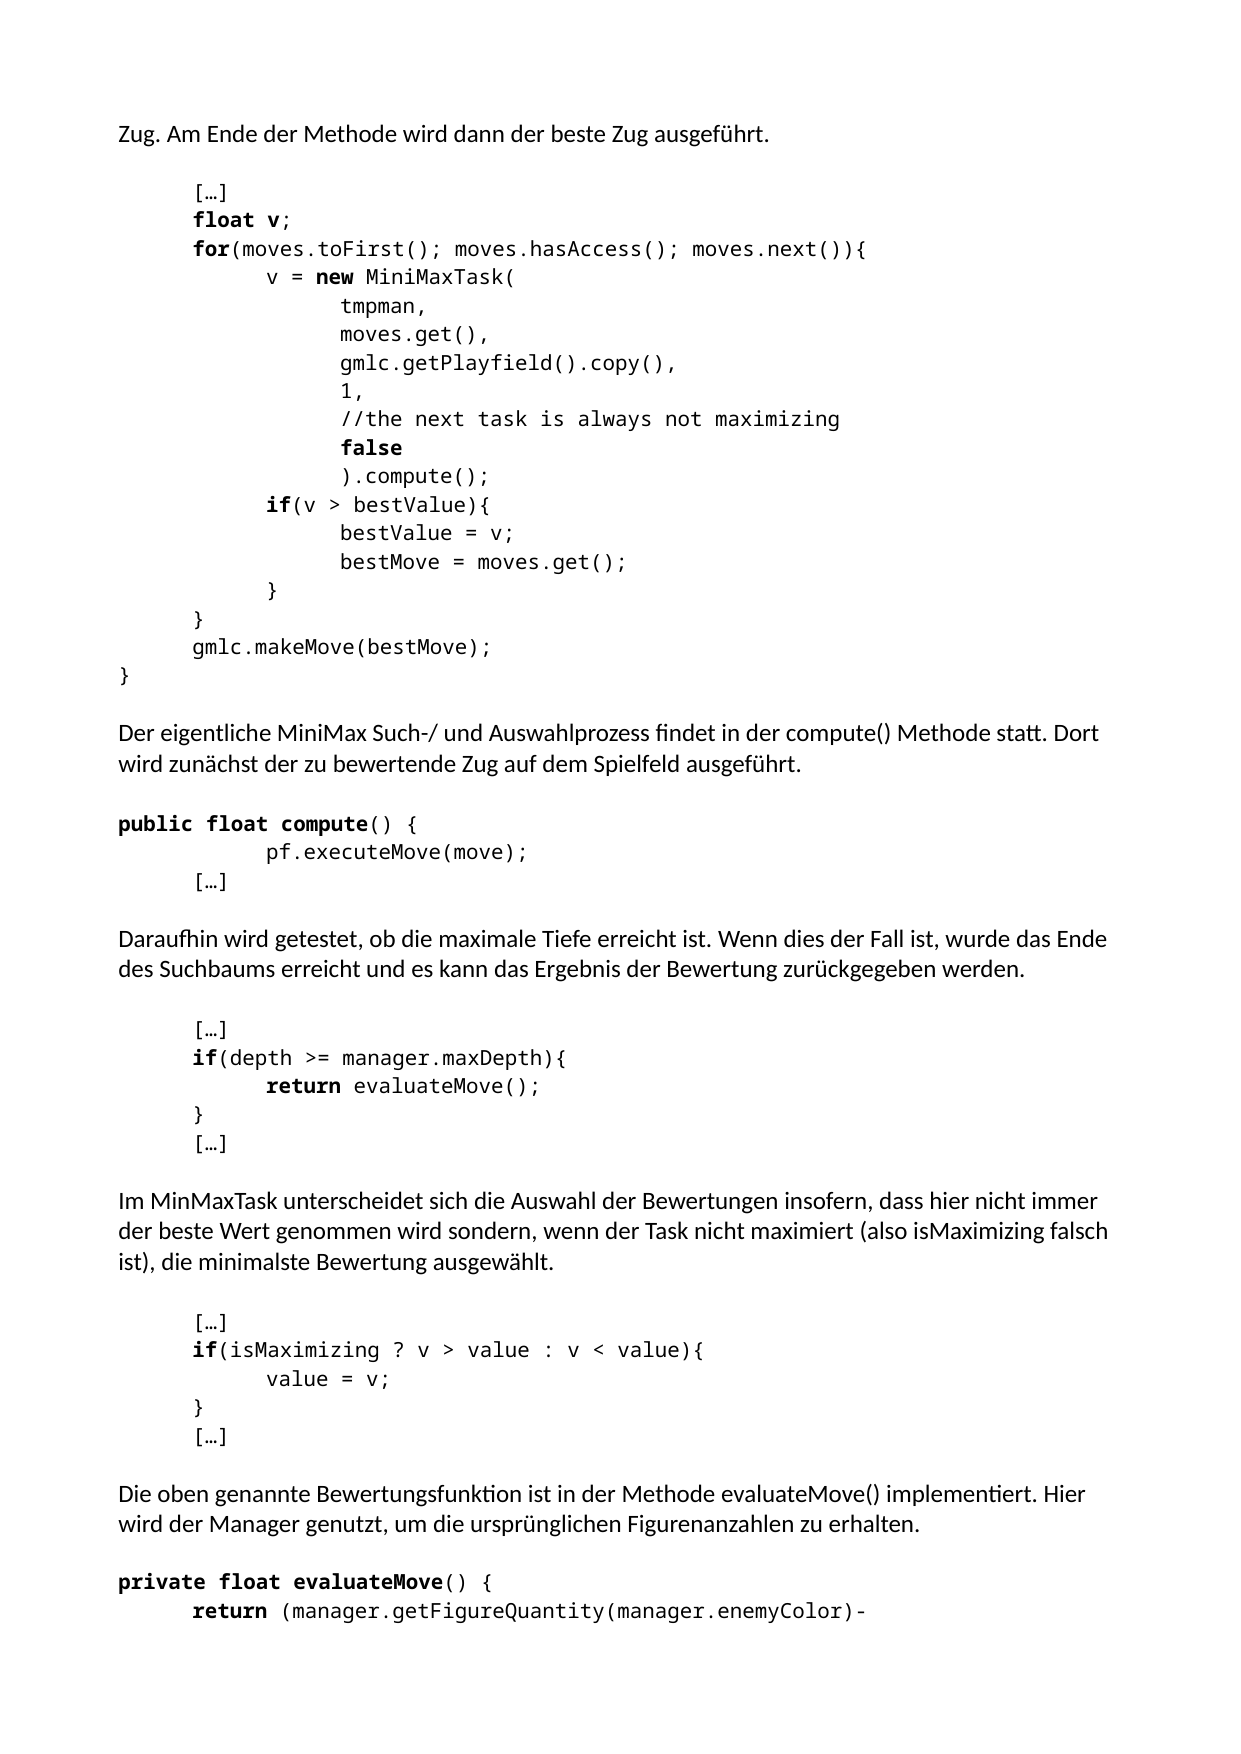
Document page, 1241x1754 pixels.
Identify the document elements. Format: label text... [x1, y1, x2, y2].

text ).compute(); [118, 461, 1122, 490]
text gmlc.makeMove(bestMove); [118, 632, 1122, 661]
text gmlc.getPlayfield().copy(), [118, 348, 1122, 376]
text Im MinMaxTask unterscheidet sich die Auswahl der Bewertungen insofern, dass hier nicht immer der beste Wert genommen wird sondern, wenn der Task nicht maximiert (also isMaximizing falsch ist), die minimalste Bewertung ausgewählt. [118, 1185, 1122, 1276]
text false [118, 433, 1122, 461]
text Der eigentliche MiniMax Such-/ und Auswahlprozess findet in der compute() Methode statt. Dort wird zunächst der zu bewertende Zug auf dem Spielfeld ausgeführt. [118, 717, 1122, 778]
text […] [118, 1421, 1122, 1449]
text des Suchbaums erreicht und es kann das Ergebnis der Bewertung zurückgegeben werden. [118, 953, 1122, 984]
text […] [118, 1307, 1122, 1335]
text return (manager.getFigureQuantity(manager.enemyColor)- [118, 1596, 1122, 1624]
text return evaluateMove(); [118, 1071, 1122, 1099]
text } [118, 575, 1122, 604]
text if(v > bestValue){ [118, 490, 1122, 518]
text tmpman, [118, 291, 1122, 319]
text pf.executeMove(move); [118, 837, 1122, 866]
text public float compute() { [118, 809, 1122, 837]
text bestMove = moves.get(); [118, 547, 1122, 575]
text float v; [118, 206, 1122, 234]
text bestValue = v; [118, 518, 1122, 547]
text 1, [118, 376, 1122, 404]
text } [118, 661, 1122, 689]
text […] [118, 866, 1122, 894]
text if(isMaximizing ? v > value : v < value){ [118, 1335, 1122, 1364]
text v = new MiniMaxTask( [118, 262, 1122, 291]
text […] [118, 177, 1122, 206]
text value = v; [118, 1364, 1122, 1392]
text private float evaluateMove() { [118, 1567, 1122, 1596]
text //the next task is always not maximizing [118, 404, 1122, 433]
text } [118, 604, 1122, 632]
text Daraufhin wird getestet, ob die maximale Tiefe erreicht ist. Wenn dies der Fall ist, wurde das Ende [118, 923, 1122, 953]
text Die oben genannte Bewertungsfunktion ist in der Methode evaluateMove() implementiert. Hier wird der Manager genutzt, um die ursprünglichen Figurenanzahlen zu erhalten. [118, 1478, 1122, 1539]
text Zug. Am Ende der Methode wird dann der beste Zug ausgeführt. [118, 118, 1122, 149]
text } [118, 1392, 1122, 1421]
text moves.get(), [118, 319, 1122, 348]
text for(moves.toFirst(); moves.hasAccess(); moves.next()){ [118, 234, 1122, 262]
text if(depth >= manager.maxDepth){ [118, 1043, 1122, 1071]
text […] [118, 1014, 1122, 1043]
text } [118, 1099, 1122, 1128]
text […] [118, 1128, 1122, 1156]
